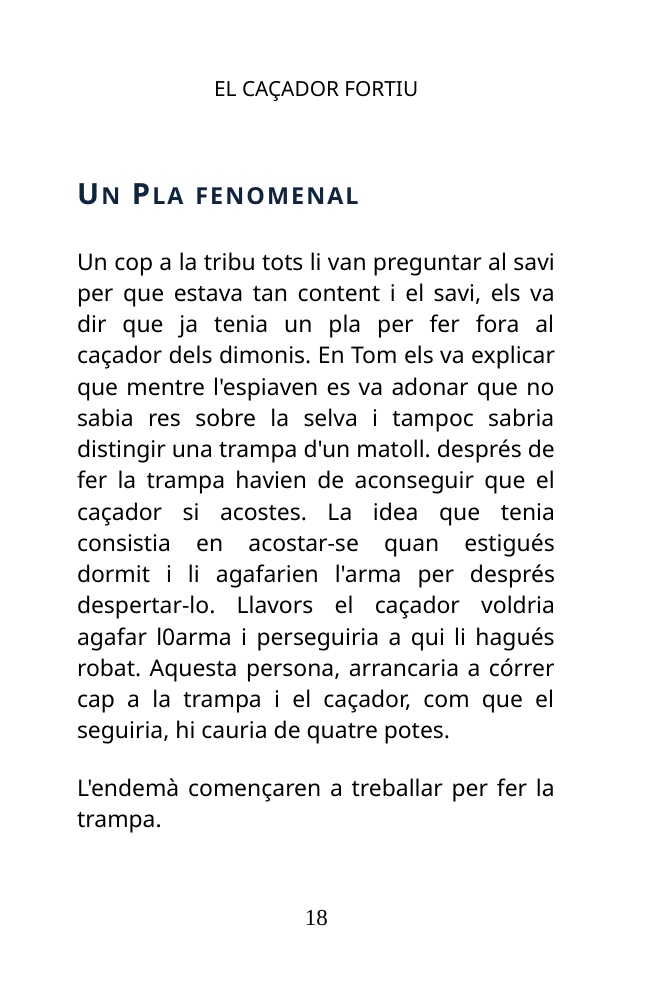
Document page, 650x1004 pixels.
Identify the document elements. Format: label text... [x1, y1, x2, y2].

text Un cop a la tribu tots li van preguntar al savi per que estava tan content i el savi, els va dir que ja tenia un pla per fer fora al caçador dels dimonis. En Tom els va explicar que mentre l'espiaven es va adonar que no sabia res sobre la selva i tampoc sabria distingir una trampa d'un matoll. després de fer la trampa havien de aconseguir que el caçador si acostes. La idea que tenia consistia en acostar-se quan estigués dormit i li agafarien l'arma per després despertar-lo. Llavors el caçador voldria agafar l0arma i perseguiria a qui li hagués robat. Aquesta persona, arrancaria a córrer cap a la trampa i el caçador, com que el seguiria, hi cauria de quatre potes. [77, 246, 555, 746]
text L'endemà començaren a treballar per fer la trampa. [77, 772, 555, 834]
subtitle Un Pla fenomenal [77, 173, 555, 213]
